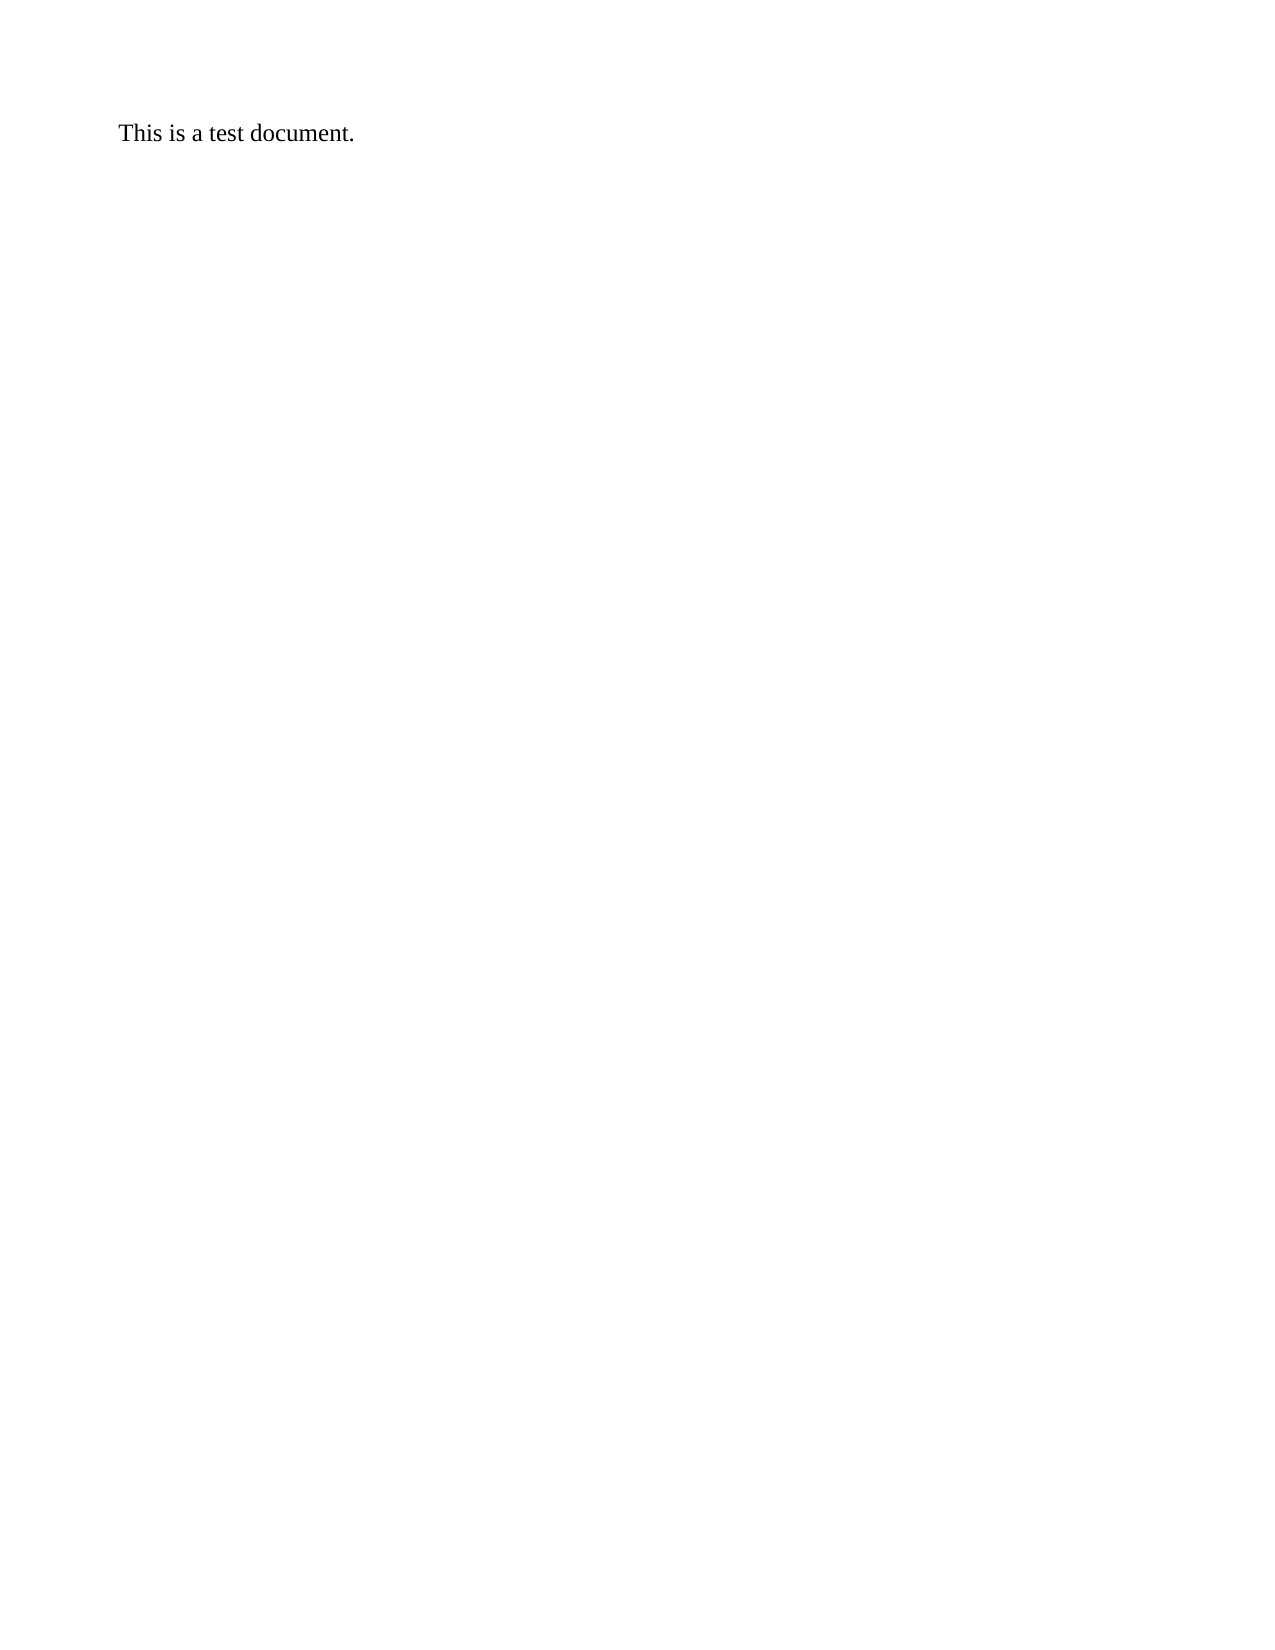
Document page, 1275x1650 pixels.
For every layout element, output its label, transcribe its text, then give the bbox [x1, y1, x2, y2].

text This is a test document. [118, 118, 1157, 147]
